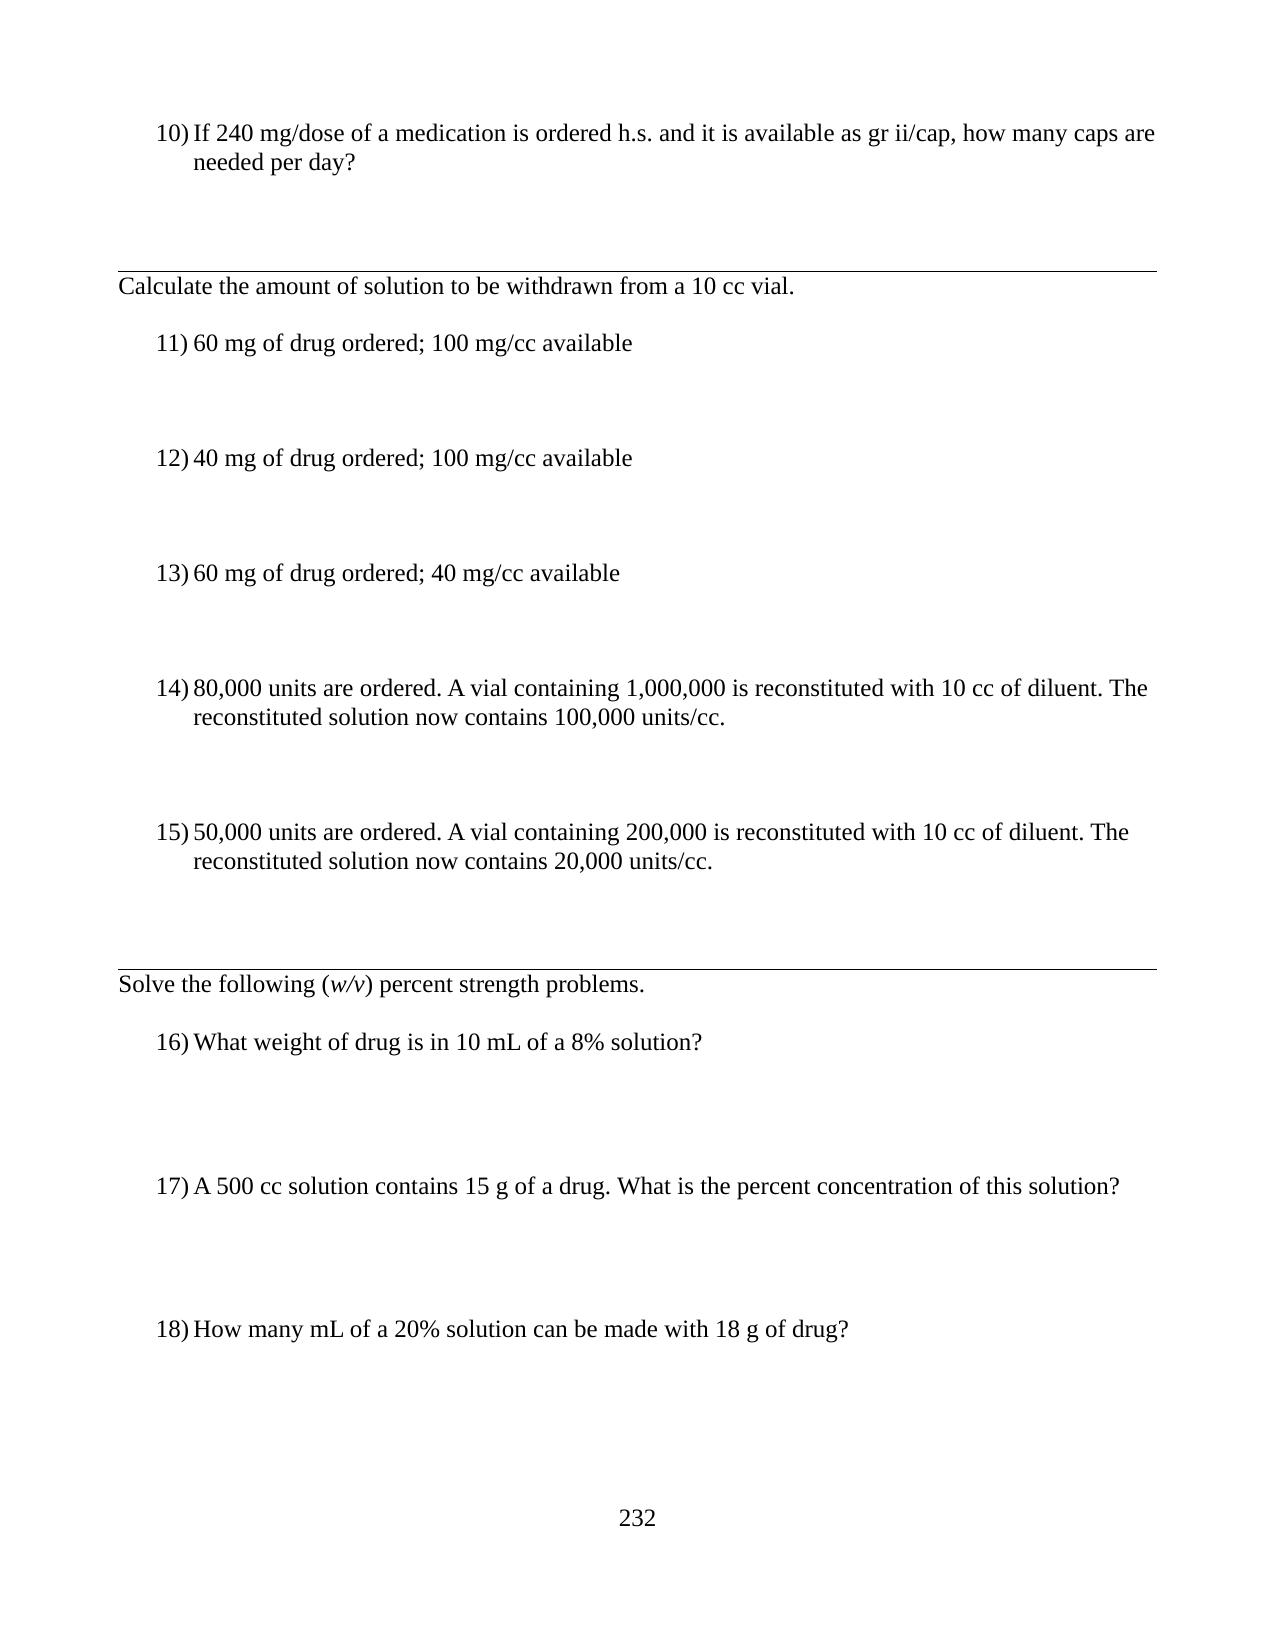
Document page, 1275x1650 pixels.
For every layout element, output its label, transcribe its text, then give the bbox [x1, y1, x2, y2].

list 50,000 units are ordered. A vial containing 200,000 is reconstituted with 10 cc of diluent. The reconstituted solution now contains 20,000 units/cc. [156, 817, 1157, 874]
list What weight of drug is in 10 mL of a 8% solution? [156, 1027, 1157, 1056]
text Solve the following (w/v) percent strength problems. [118, 970, 1157, 998]
list 60 mg of drug ordered; 40 mg/cc available [156, 558, 1157, 587]
list If 240 mg/dose of a medication is ordered h.s. and it is available as gr ii/cap, how many caps are needed per day? [156, 118, 1157, 176]
list 40 mg of drug ordered; 100 mg/cc available [156, 443, 1157, 472]
list 60 mg of drug ordered; 100 mg/cc available [156, 328, 1157, 357]
list 80,000 units are ordered. A vial containing 1,000,000 is reconstituted with 10 cc of diluent. The reconstituted solution now contains 100,000 units/cc. [156, 673, 1157, 731]
text Calculate the amount of solution to be withdrawn from a 10 cc vial. [118, 272, 1157, 299]
list How many mL of a 20% solution can be made with 18 g of drug? [156, 1314, 1157, 1343]
list A 500 cc solution contains 15 g of a drug. What is the percent concentration of this solution? [156, 1171, 1157, 1199]
